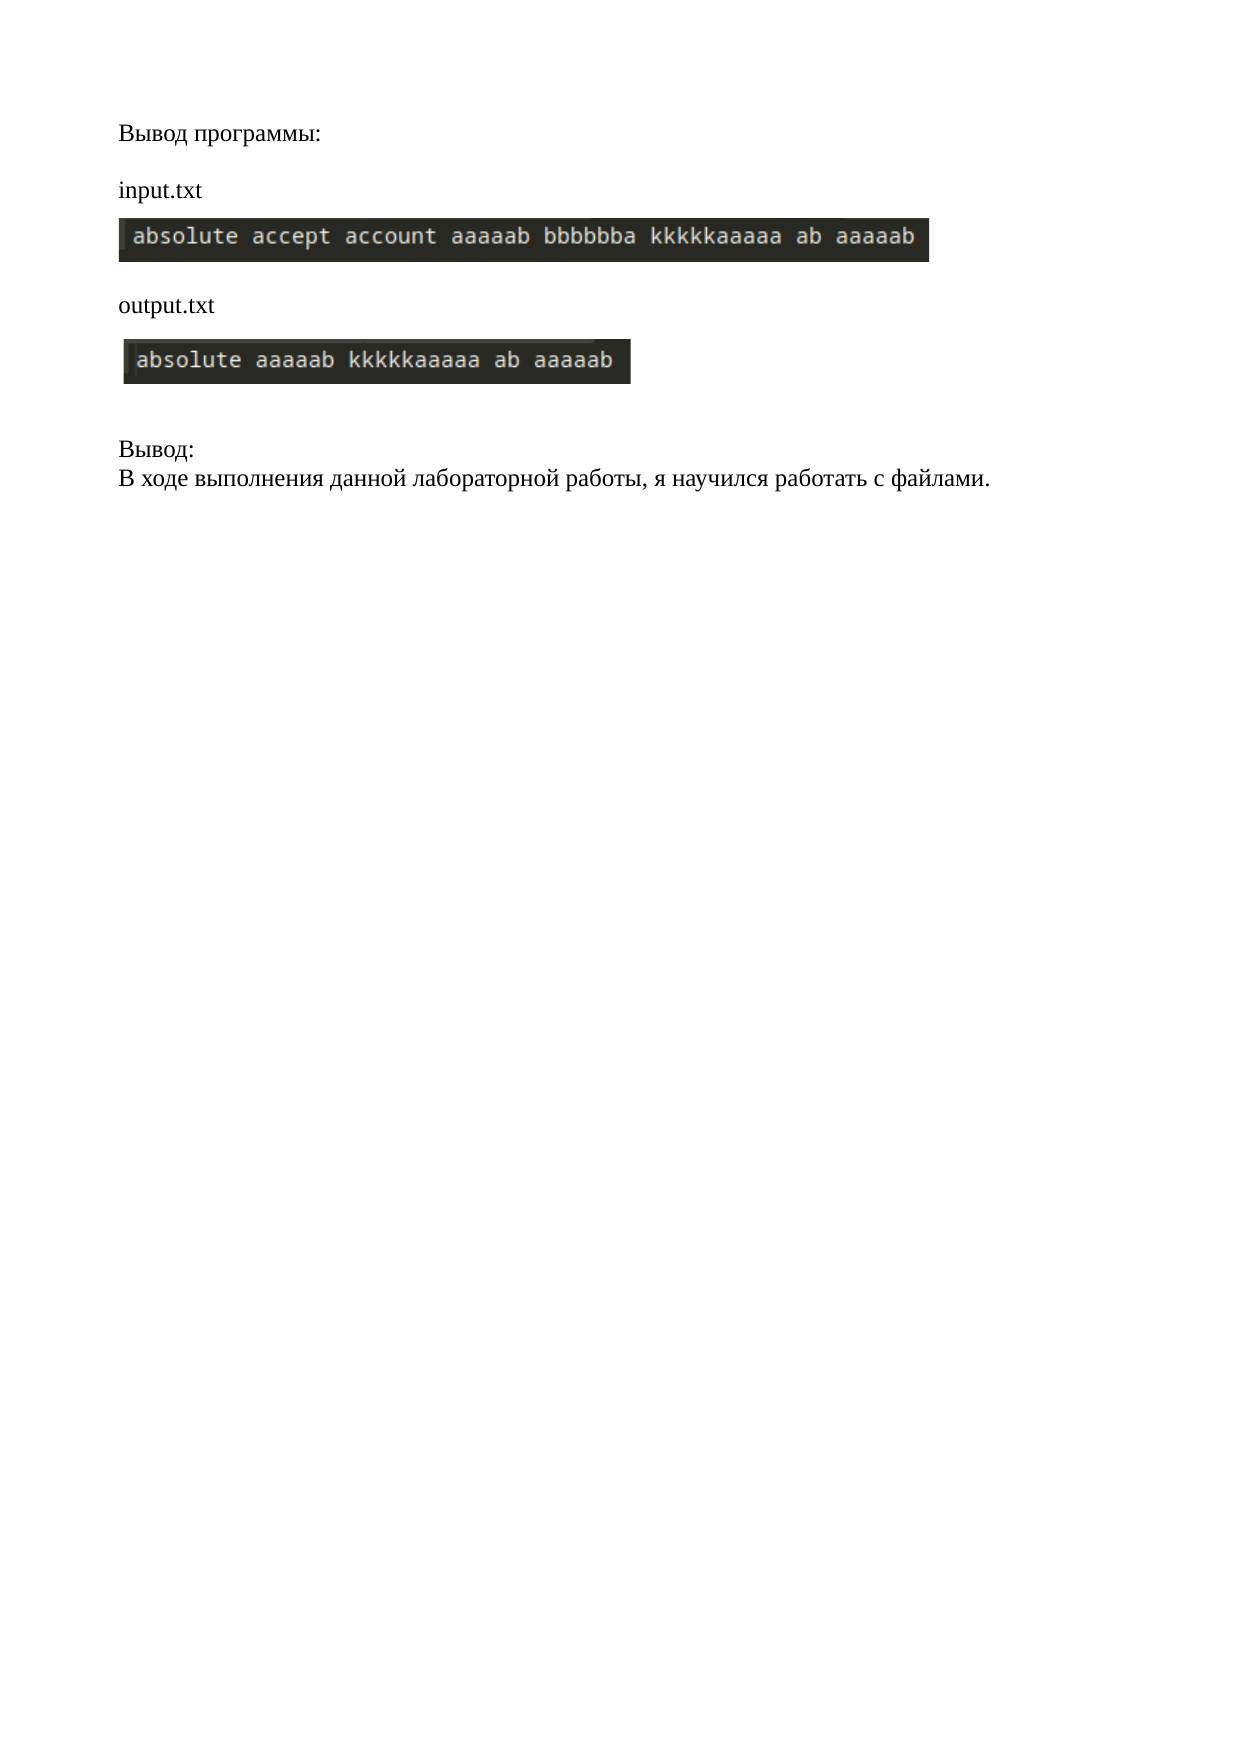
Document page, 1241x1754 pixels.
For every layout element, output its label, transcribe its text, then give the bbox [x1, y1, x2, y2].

text В ходе выполнения данной лабораторной работы, я научился работать с файлами. [118, 463, 1122, 492]
picture [118, 218, 930, 262]
text Вывод: [118, 434, 1122, 463]
text Вывод программы: [118, 118, 1122, 147]
picture [123, 339, 631, 384]
text input.txt [118, 176, 1122, 204]
text output.txt [118, 291, 1122, 319]
